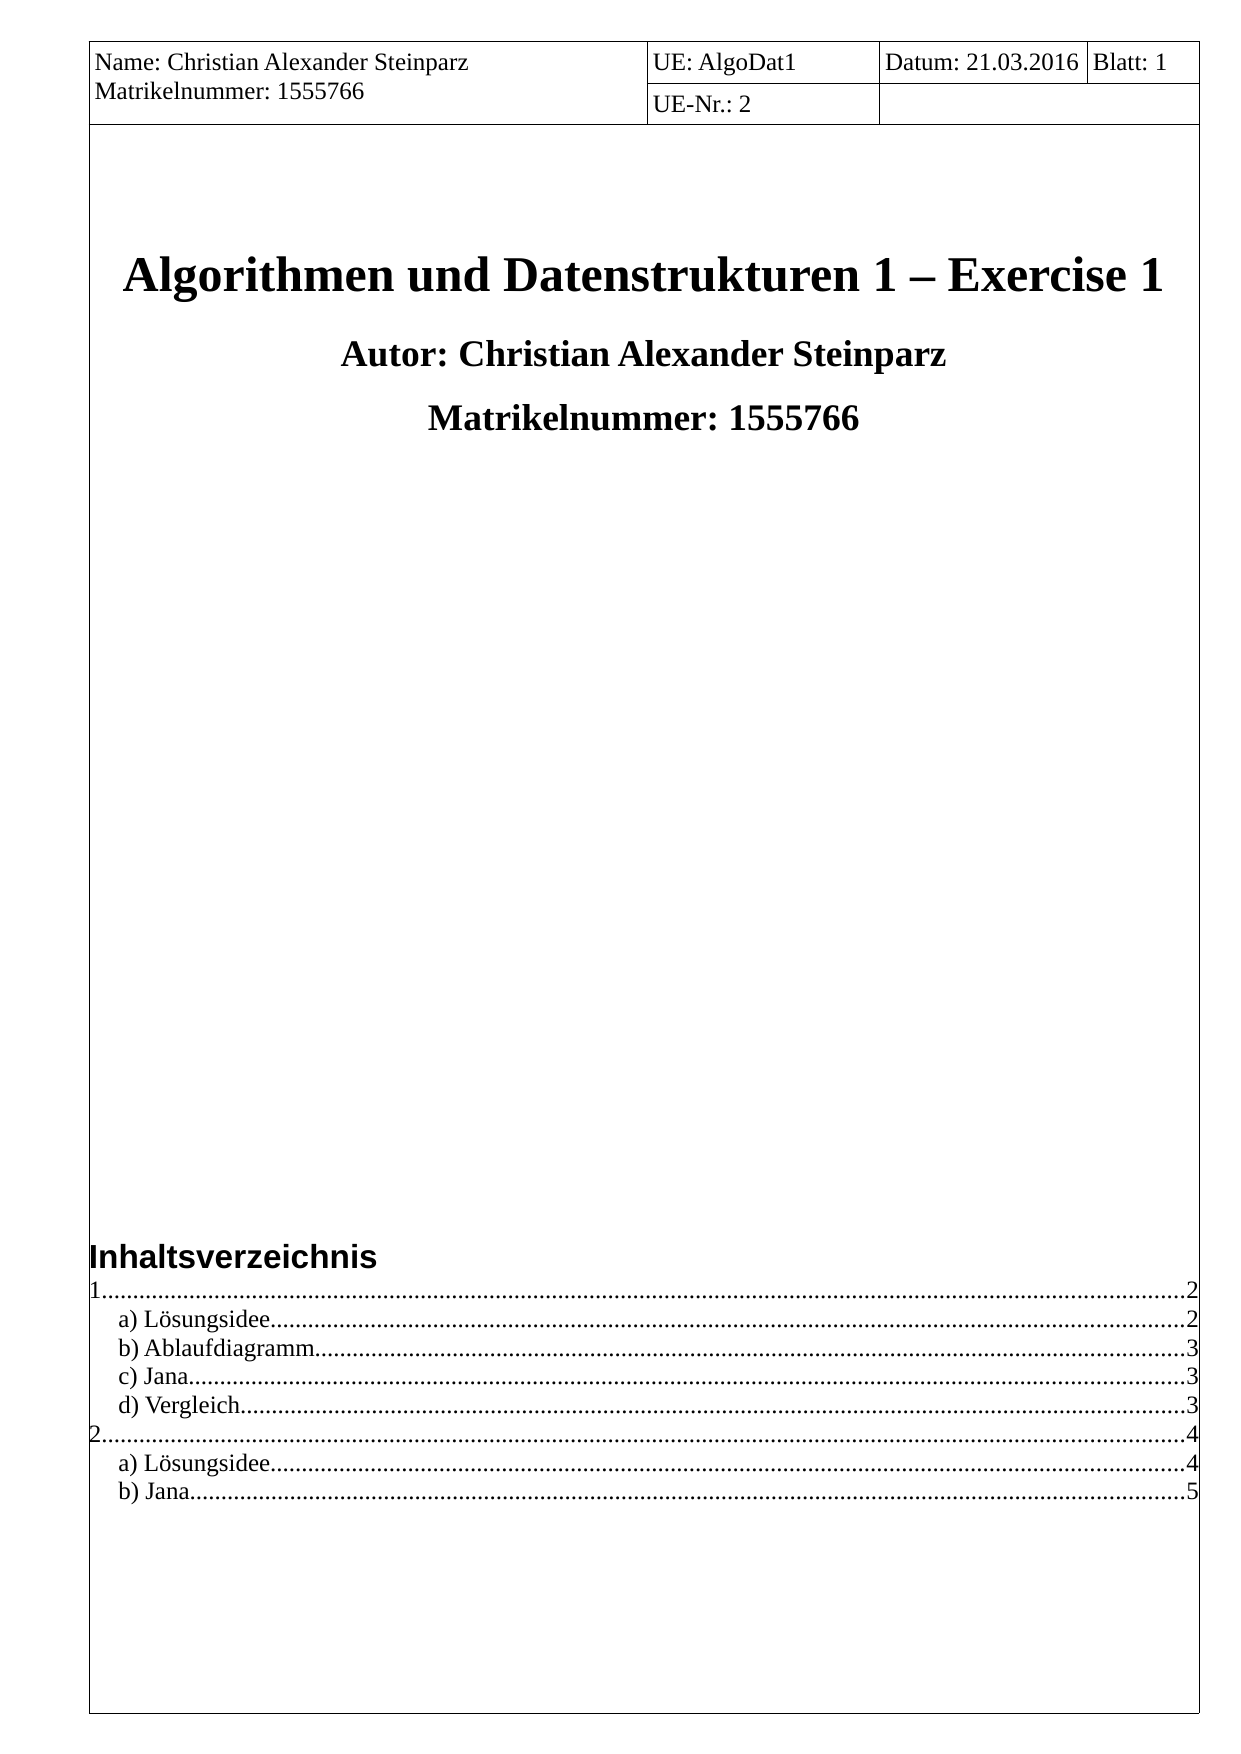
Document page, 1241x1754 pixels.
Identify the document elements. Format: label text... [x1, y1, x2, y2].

text a) Lösungsidee 4 [118, 1448, 1199, 1476]
text a) Lösungsidee 2 [118, 1304, 1199, 1333]
text b) Ablaufdiagramm 3 [118, 1333, 1199, 1361]
text c) Jana 3 [118, 1361, 1199, 1390]
text Algorithmen und Datenstrukturen 1 – Exercise 1 [90, 245, 1199, 302]
text d) Vergleich 3 [118, 1390, 1199, 1419]
text 2. 4 [90, 1419, 1199, 1448]
text Matrikelnummer: 1555766 [90, 396, 1199, 439]
text Autor: Christian Alexander Steinparz [90, 331, 1199, 374]
subtitle Inhaltsverzeichnis [90, 1237, 1199, 1275]
text b) Jana 5 [118, 1476, 1199, 1505]
text 1. 2 [90, 1275, 1199, 1304]
